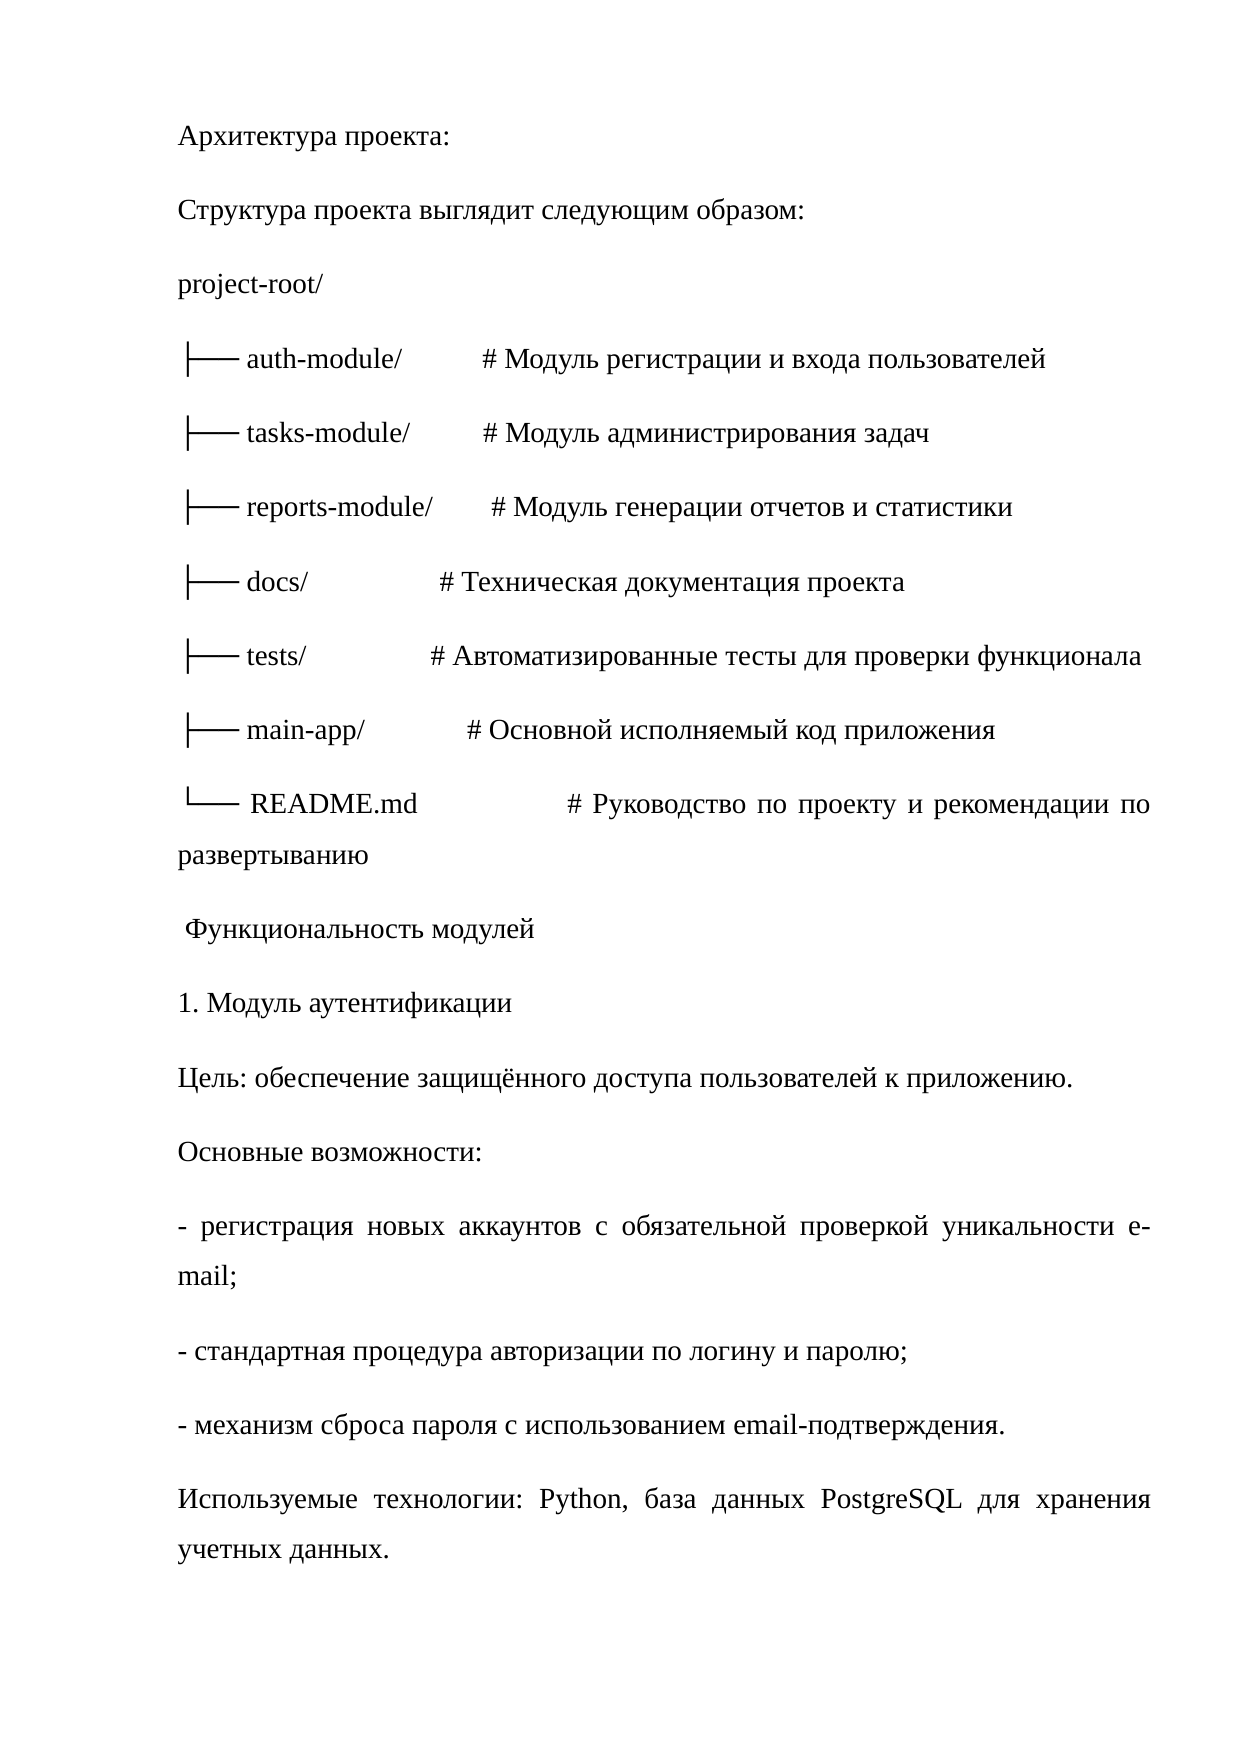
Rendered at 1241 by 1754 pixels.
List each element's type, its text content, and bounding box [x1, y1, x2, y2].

text Функциональность модулей [177, 911, 1152, 945]
text Структура проекта выглядит следующим образом: [177, 192, 1152, 226]
text Основные возможности: [177, 1134, 1152, 1167]
text Цель: обеспечение защищённого доступа пользователей к приложению. [177, 1060, 1152, 1093]
text └── README.md # Руководство по проекту и рекомендации по развертыванию [177, 787, 1152, 870]
text project-root/ [177, 267, 1152, 300]
text 1. Модуль аутентификации [177, 985, 1152, 1019]
text ├── main-app/ # Основной исполняемый код приложения [188, 712, 1152, 746]
text - механизм сброса пароля с использованием email-подтверждения. [177, 1407, 1152, 1441]
text Используемые технологии: Python, база данных PostgreSQL для хранения учетных данных. [177, 1481, 1152, 1565]
text Архитектура проекта: [177, 118, 1152, 152]
text ├── auth-module/ # Модуль регистрации и входа пользователей [188, 341, 1152, 374]
text ├── tests/ # Автоматизированные тесты для проверки функционала [188, 638, 1152, 672]
text ├── docs/ # Техническая документация проекта [188, 564, 1152, 597]
text ├── tasks-module/ # Модуль администрирования задач [188, 415, 1152, 449]
text - регистрация новых аккаунтов с обязательной проверкой уникальности e-mail; [177, 1208, 1152, 1292]
text ├── reports-module/ # Модуль генерации отчетов и статистики [188, 489, 1152, 523]
text - стандартная процедура авторизации по логину и паролю; [177, 1333, 1152, 1366]
